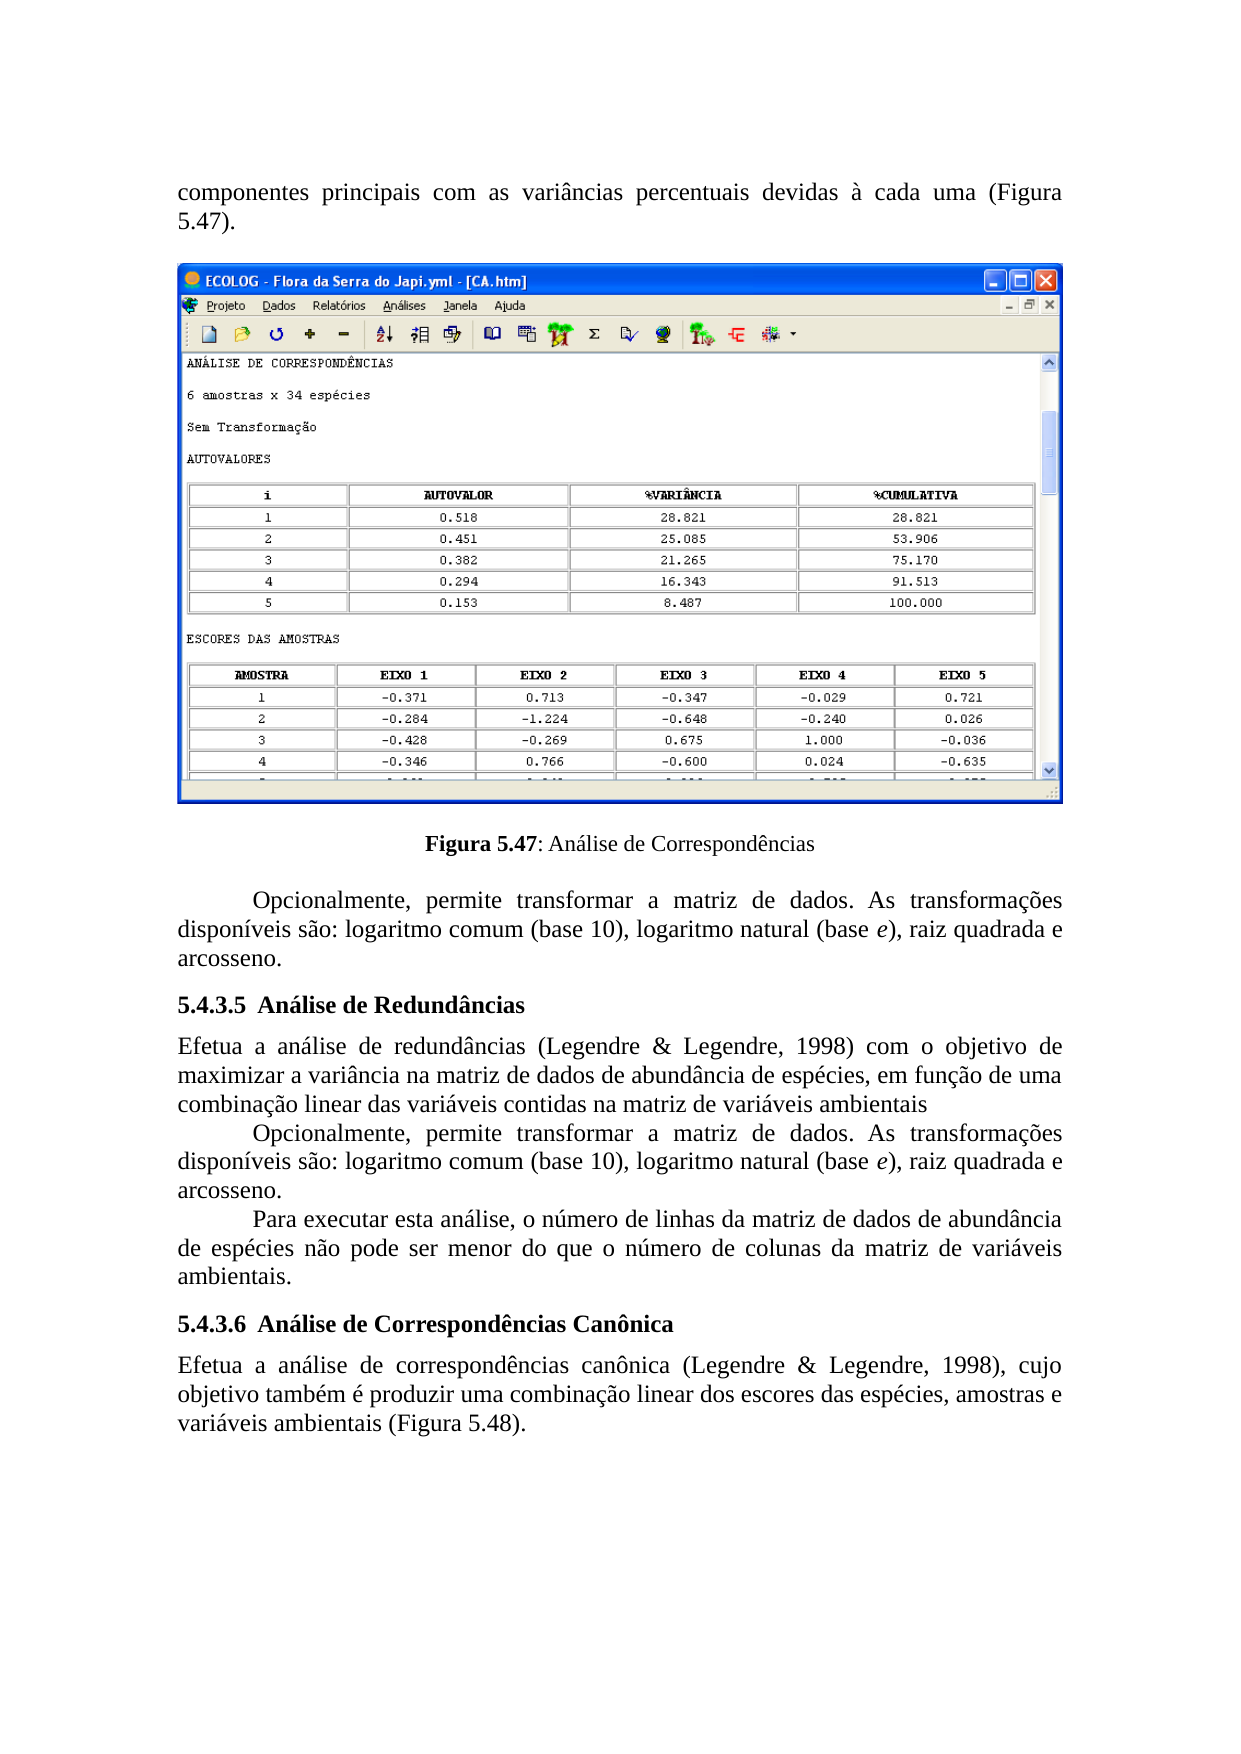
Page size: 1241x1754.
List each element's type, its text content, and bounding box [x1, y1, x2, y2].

text Figura 5.47: Análise de Correspondências [177, 830, 1063, 856]
text Para executar esta análise, o número de linhas da matriz de dados de abundância de espécies não pode ser menor do que o número de colunas da matriz de variáveis ambientais. [177, 1204, 1063, 1290]
text componentes principais com as variâncias percentuais devidas à cada uma (Figura 5.47). [177, 177, 1063, 235]
text Efetua a análise de correspondências canônica (Legendre & Legendre, 1998), cujo objetivo também é produzir uma combinação linear dos escores das espécies, amostras e variáveis ambientais (Figura 5.48). [177, 1350, 1063, 1436]
text Opcionalmente, permite transformar a matriz de dados. As transformações disponíveis são: logaritmo comum (base 10), logaritmo natural (base e), raiz quadrada e arcosseno. [177, 885, 1063, 971]
text Opcionalmente, permite transformar a matriz de dados. As transformações disponíveis são: logaritmo comum (base 10), logaritmo natural (base e), raiz quadrada e arcosseno. [177, 1118, 1063, 1204]
subtitle 5.4.3.5 Análise de Redundâncias [177, 990, 1063, 1019]
subtitle 5.4.3.6 Análise de Correspondências Canônica [177, 1309, 1063, 1338]
text Efetua a análise de redundâncias (Legendre & Legendre, 1998) com o objetivo de maximizar a variância na matriz de dados de abundância de espécies, em função de uma combinação linear das variáveis contidas na matriz de variáveis ambientais [177, 1031, 1063, 1118]
picture [177, 263, 1063, 804]
